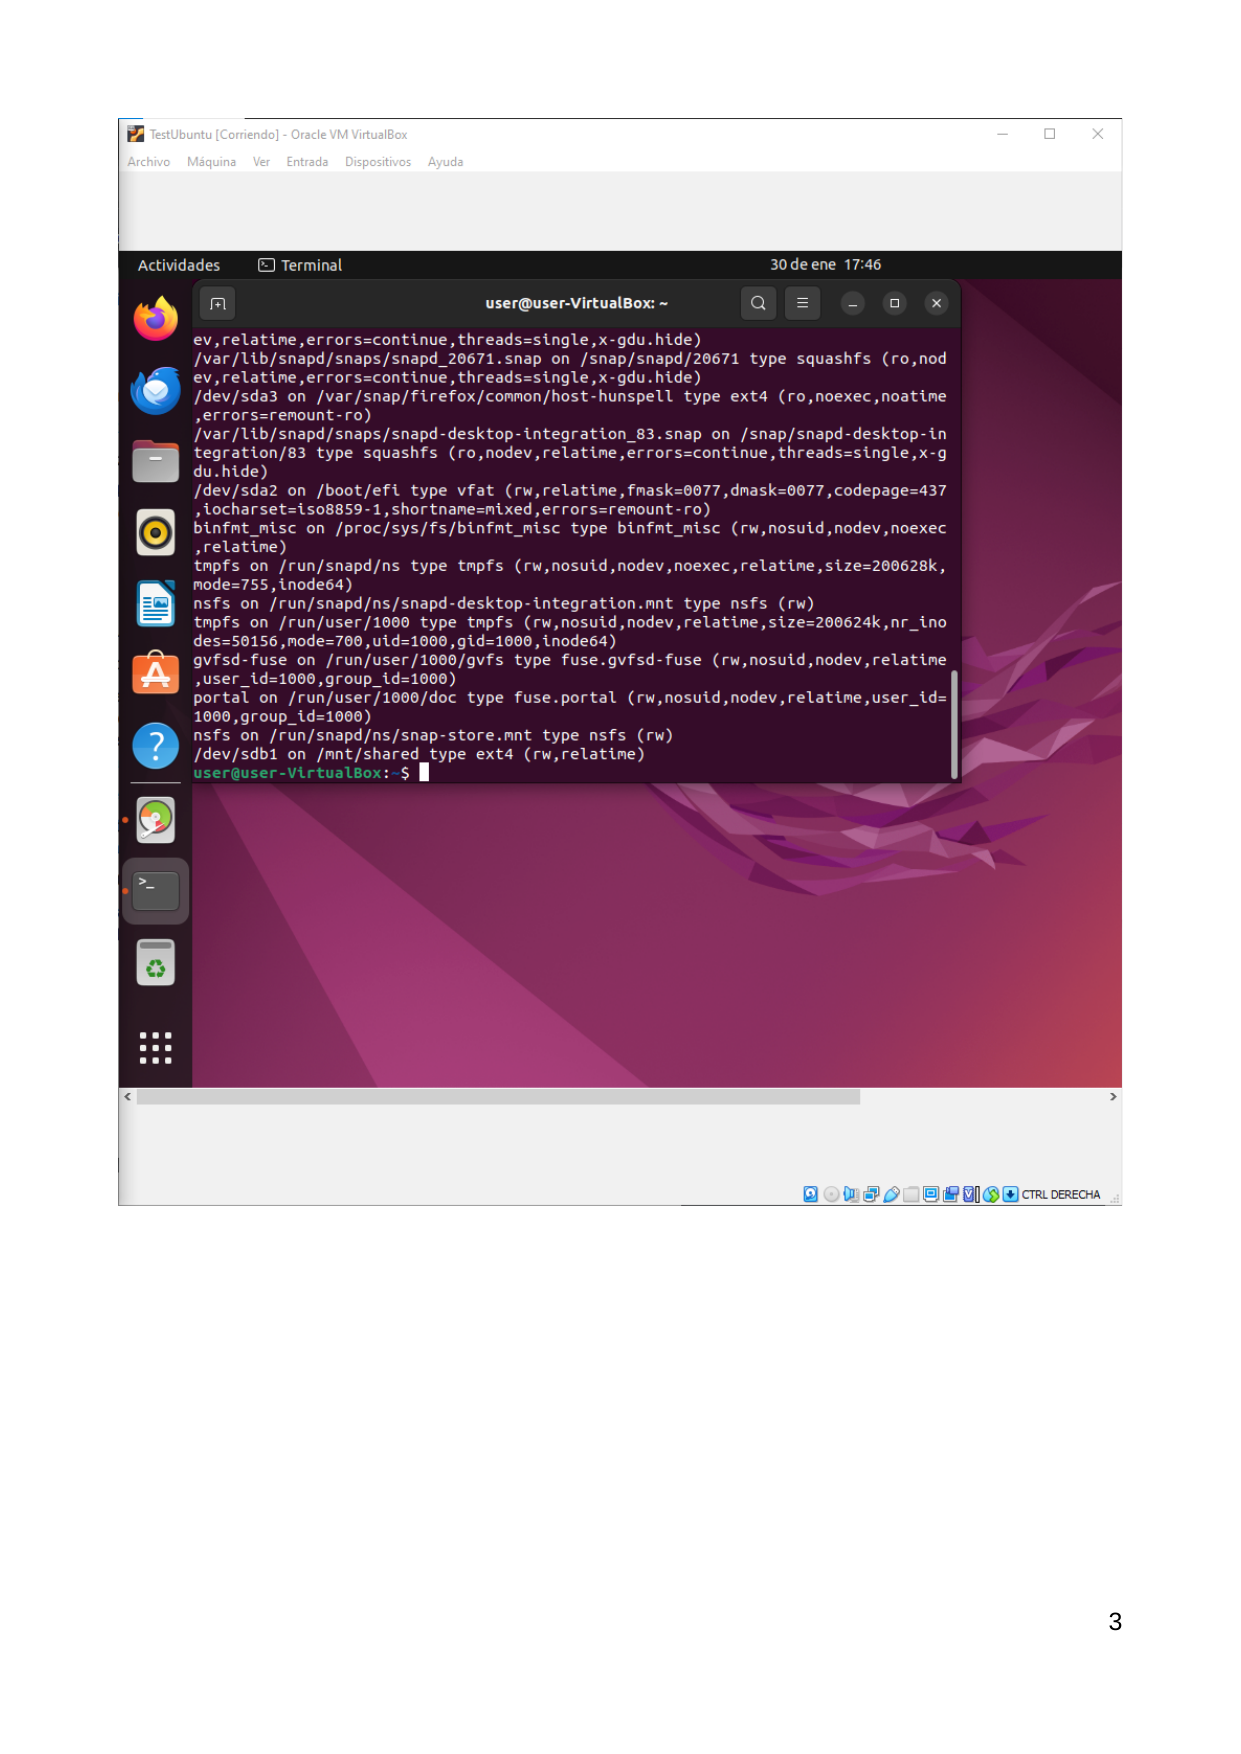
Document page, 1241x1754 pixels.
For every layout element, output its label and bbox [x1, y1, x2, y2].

picture [118, 118, 1123, 1206]
